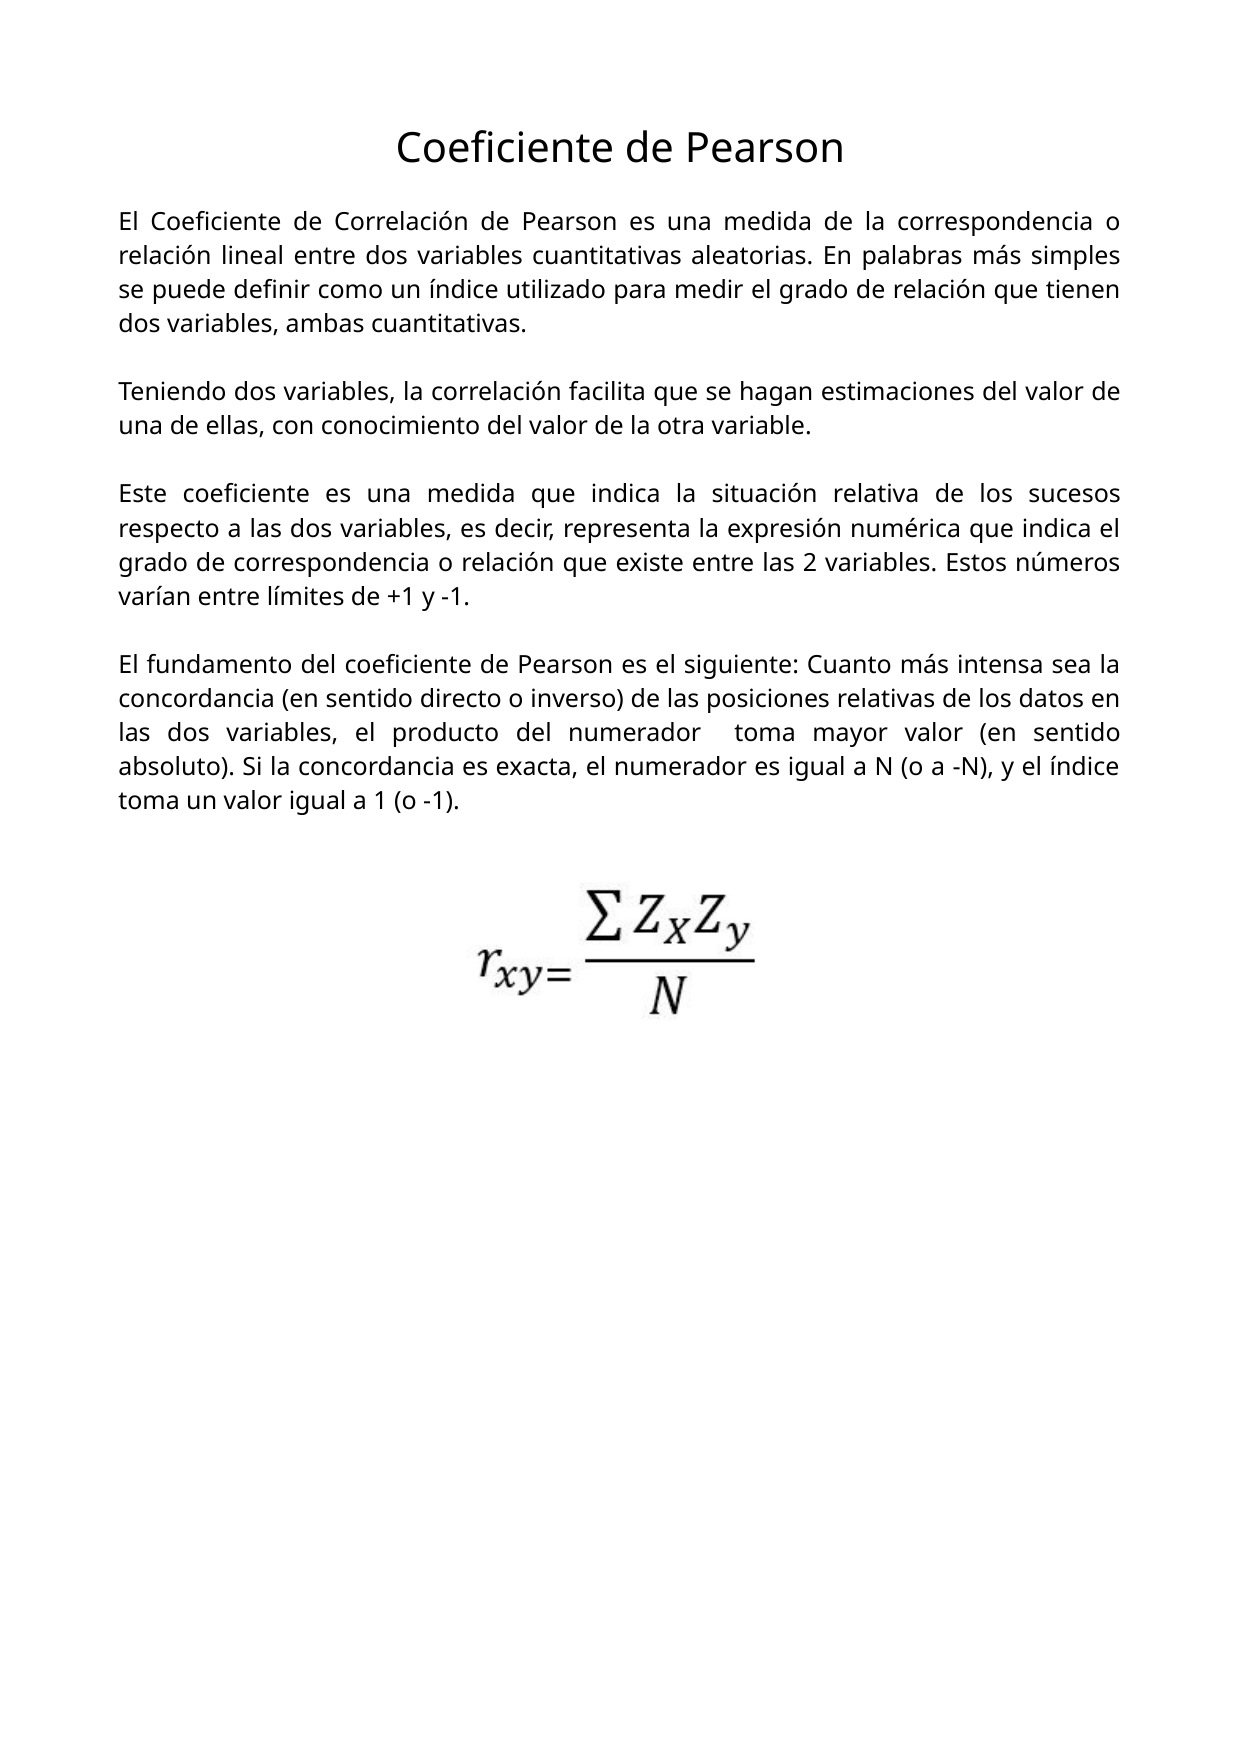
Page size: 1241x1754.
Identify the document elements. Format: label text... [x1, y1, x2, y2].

text Teniendo dos variables, la correlación facilita que se hagan estimaciones del valor de una de ellas, con conocimiento del valor de la otra variable. [118, 374, 1122, 442]
picture [442, 845, 799, 1066]
text Coeficiente de Pearson [118, 118, 1122, 175]
text El fundamento del coeficiente de Pearson es el siguiente: Cuanto más intensa sea la concordancia (en sentido directo o inverso) de las posiciones relativas de los datos en las dos variables, el producto del numerador toma mayor valor (en sentido absoluto). Si la concordancia es exacta, el numerador es igual a N (o a -N), y el índice toma un valor igual a 1 (o -1). [118, 646, 1122, 817]
text El Coeficiente de Correlación de Pearson es una medida de la correspondencia o relación lineal entre dos variables cuantitativas aleatorias. En palabras más simples se puede definir como un índice utilizado para medir el grado de relación que tienen dos variables, ambas cuantitativas. [118, 204, 1122, 340]
text Este coeficiente es una medida que indica la situación relativa de los sucesos respecto a las dos variables, es decir, representa la expresión numérica que indica el grado de correspondencia o relación que existe entre las 2 variables. Estos números varían entre límites de +1 y -1. [118, 476, 1122, 612]
